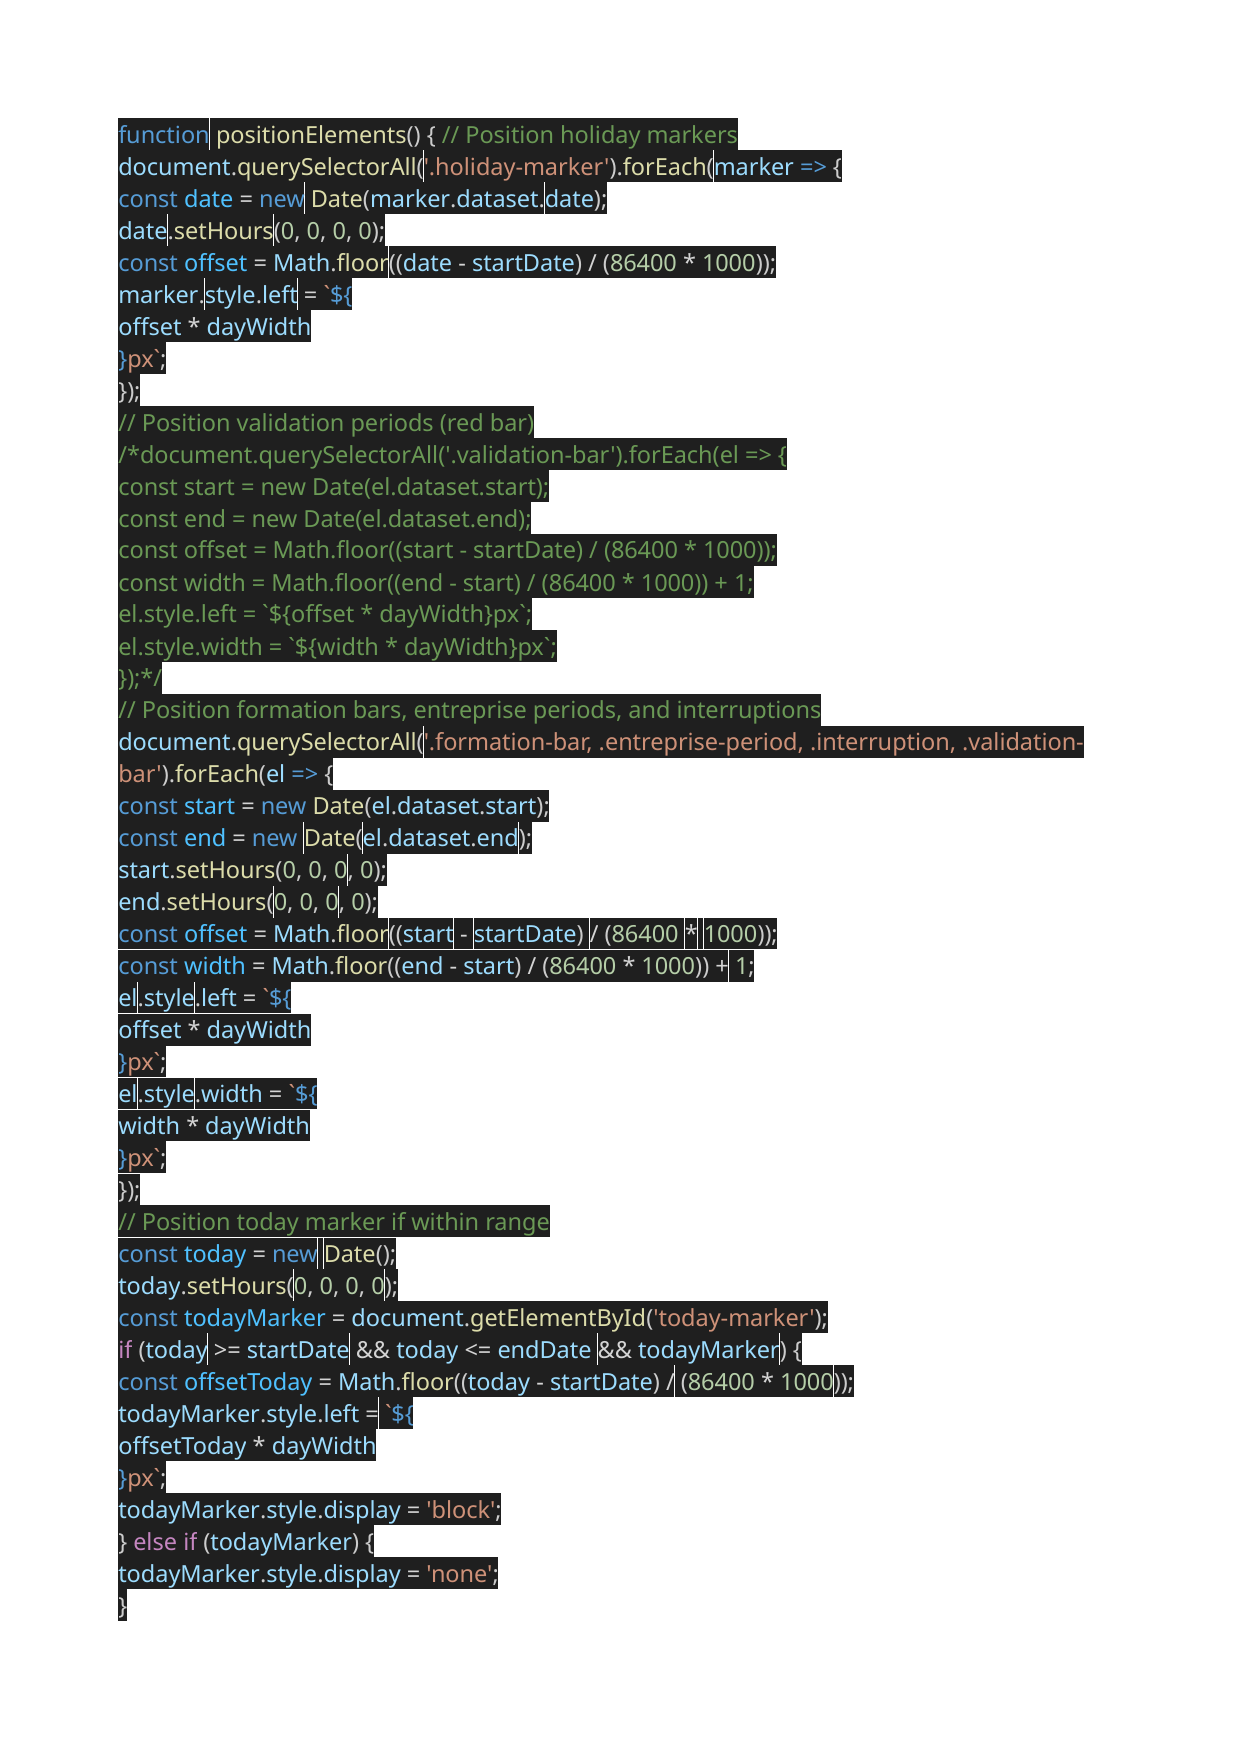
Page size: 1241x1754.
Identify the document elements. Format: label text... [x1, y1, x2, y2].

text marker.style.left = `${ [118, 278, 1122, 310]
text start.setHours(0, 0, 0, 0); [118, 854, 1122, 886]
text /*document.querySelectorAll('.validation-bar').forEach(el => { [118, 438, 1122, 470]
text const start = new Date(el.dataset.start); [118, 470, 1122, 502]
text } else if (todayMarker) { [118, 1525, 1122, 1557]
text todayMarker.style.display = 'none'; [118, 1557, 1122, 1589]
text document.querySelectorAll('.formation-bar, .entreprise-period, .interruption, .validation-bar').forEach(el => { [118, 726, 1122, 790]
text // Position today marker if within range [118, 1205, 1122, 1237]
text });*/ [118, 662, 1122, 694]
text }px`; [118, 1461, 1122, 1493]
text } [118, 1589, 1122, 1621]
text const end = new Date(el.dataset.end); [118, 822, 1122, 854]
text end.setHours(0, 0, 0, 0); [118, 886, 1122, 918]
text todayMarker.style.left = `${ [118, 1397, 1122, 1429]
text const offset = Math.floor((date - startDate) / (86400 * 1000)); [118, 246, 1122, 278]
text offsetToday * dayWidth [118, 1429, 1122, 1461]
text document.querySelectorAll('.holiday-marker').forEach(marker => { [118, 150, 1122, 182]
text }); [118, 374, 1122, 406]
text // Position formation bars, entreprise periods, and interruptions [118, 694, 1122, 726]
text }px`; [118, 1141, 1122, 1173]
text }px`; [118, 342, 1122, 374]
text if (today >= startDate && today <= endDate && todayMarker) { [118, 1333, 1122, 1365]
text const start = new Date(el.dataset.start); [118, 790, 1122, 822]
text width * dayWidth [118, 1109, 1122, 1141]
text // Position validation periods (red bar) [118, 406, 1122, 438]
text const date = new Date(marker.dataset.date); [118, 182, 1122, 214]
text today.setHours(0, 0, 0, 0); [118, 1269, 1122, 1301]
text const offset = Math.floor((start - startDate) / (86400 * 1000)); [118, 534, 1122, 566]
text todayMarker.style.display = 'block'; [118, 1493, 1122, 1525]
text el.style.left = `${offset * dayWidth}px`; [118, 598, 1122, 630]
text el.style.width = `${width * dayWidth}px`; [118, 630, 1122, 662]
text const offset = Math.floor((start - startDate) / (86400 * 1000)); [118, 918, 1122, 949]
text const width = Math.floor((end - start) / (86400 * 1000)) + 1; [118, 949, 1122, 982]
text date.setHours(0, 0, 0, 0); [118, 214, 1122, 246]
text const width = Math.floor((end - start) / (86400 * 1000)) + 1; [118, 566, 1122, 598]
text el.style.width = `${ [118, 1077, 1122, 1109]
text const end = new Date(el.dataset.end); [118, 502, 1122, 534]
text offset * dayWidth [118, 1013, 1122, 1046]
text el.style.left = `${ [118, 982, 1122, 1013]
text const todayMarker = document.getElementById('today-marker'); [118, 1301, 1122, 1333]
text function positionElements() { // Position holiday markers [118, 118, 1122, 150]
text }); [118, 1173, 1122, 1205]
text offset * dayWidth [118, 310, 1122, 342]
text const offsetToday = Math.floor((today - startDate) / (86400 * 1000)); [118, 1365, 1122, 1397]
text }px`; [118, 1046, 1122, 1077]
text const today = new Date(); [118, 1237, 1122, 1269]
